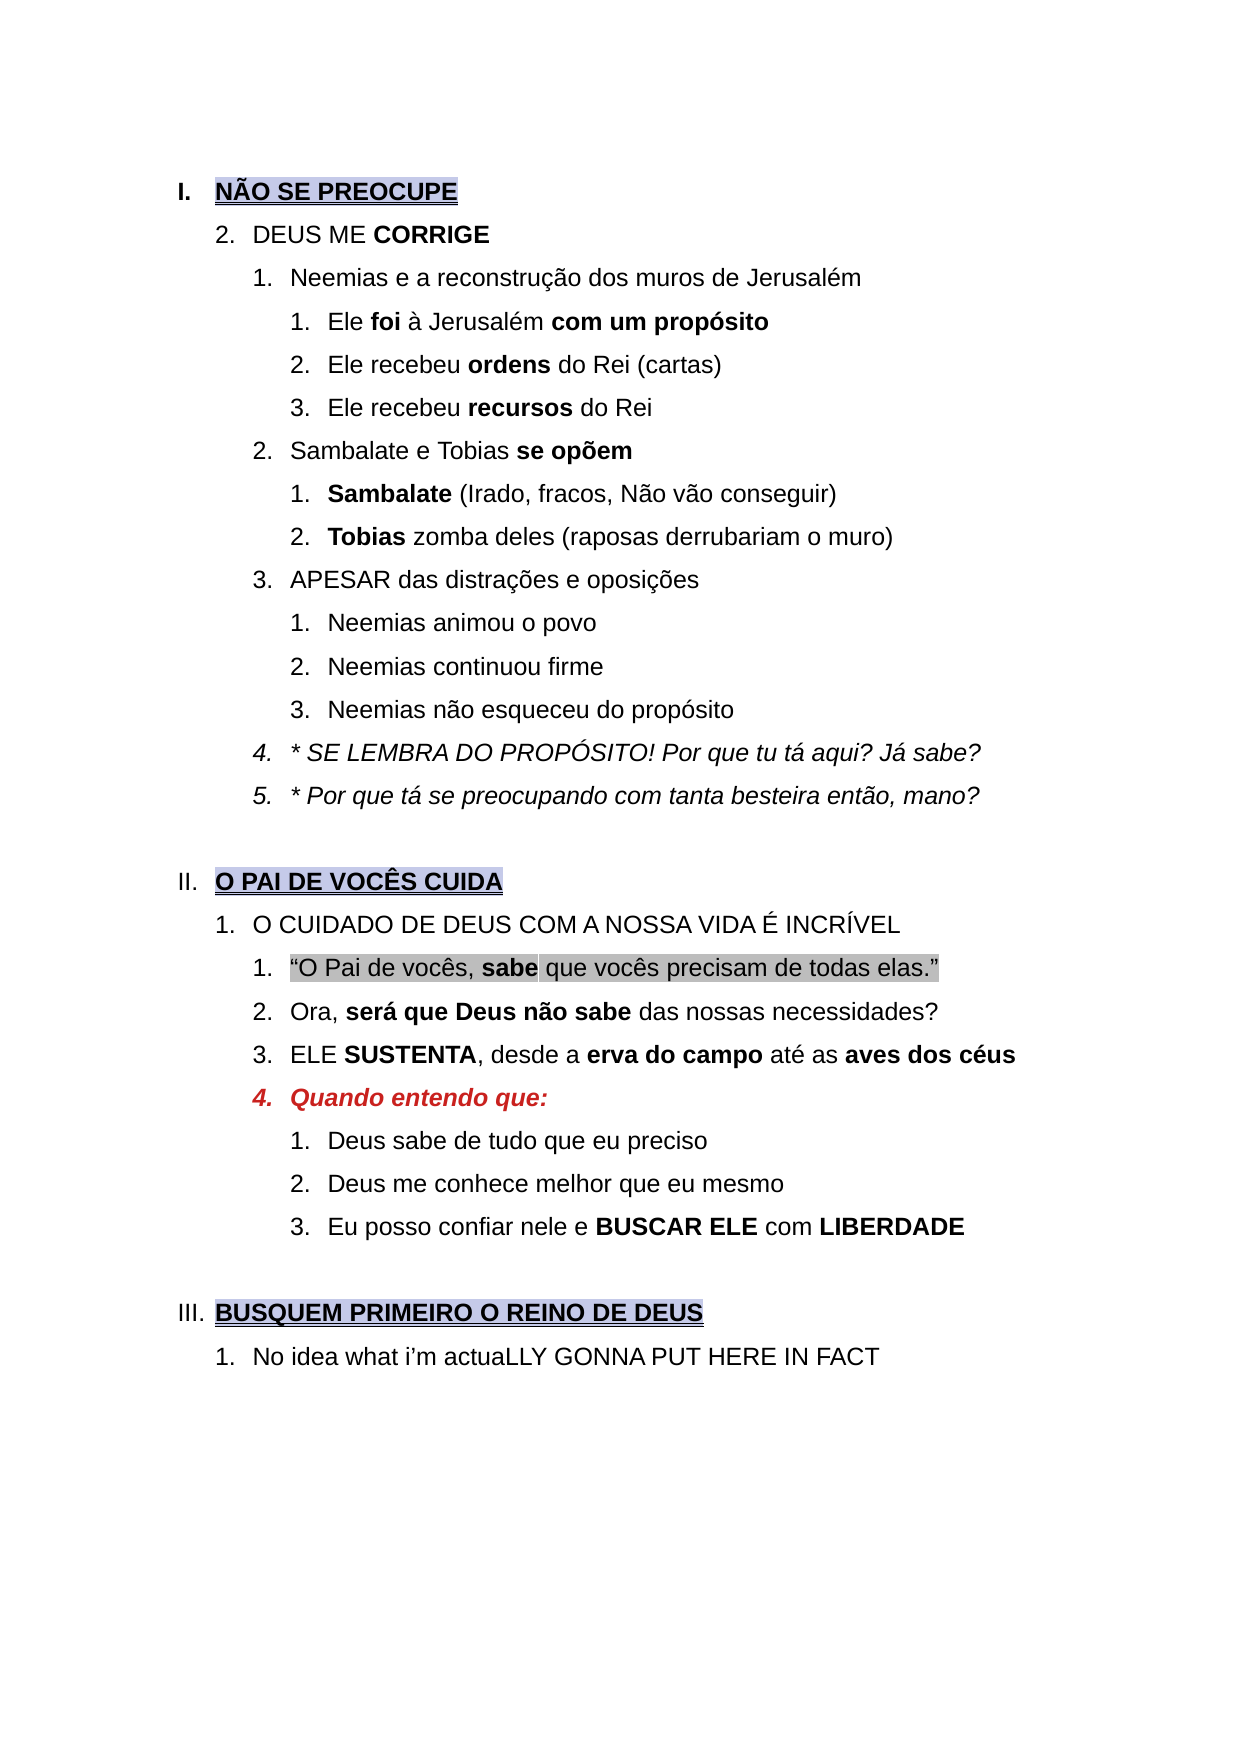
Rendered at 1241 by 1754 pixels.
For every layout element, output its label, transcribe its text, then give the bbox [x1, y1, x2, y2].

list Ele recebeu recursos do Rei [290, 393, 1122, 422]
list O CUIDADO DE DEUS COM A NOSSA VIDA É INCRÍVEL [215, 910, 1122, 939]
list Quando entendo que: [252, 1083, 1122, 1112]
list Sambalate e Tobias se opõem [252, 436, 1122, 465]
list NÃO SE PREOCUPE [177, 177, 1122, 206]
list APESAR das distrações e oposições [252, 565, 1122, 594]
list Sambalate (Irado, fracos, Não vão conseguir) [290, 479, 1122, 508]
list Deus sabe de tudo que eu preciso [290, 1126, 1122, 1155]
list Deus me conhece melhor que eu mesmo [290, 1169, 1122, 1198]
list No idea what i’m actuaLLY GONNA PUT HERE IN FACT [215, 1342, 1122, 1370]
list * SE LEMBRA DO PROPÓSITO! Por que tu tá aqui? Já sabe? [252, 738, 1122, 767]
list * Por que tá se preocupando com tanta besteira então, mano? [252, 781, 1122, 810]
list DEUS ME CORRIGE [215, 220, 1122, 249]
list Ora, será que Deus não sabe das nossas necessidades? [252, 997, 1122, 1025]
list Ele recebeu ordens do Rei (cartas) [290, 350, 1122, 378]
list Neemias animou o povo [290, 608, 1122, 637]
list Neemias continuou firme [290, 652, 1122, 680]
list ELE SUSTENTA, desde a erva do campo até as aves dos céus [252, 1040, 1122, 1068]
list Tobias zomba deles (raposas derrubariam o muro) [290, 522, 1122, 551]
list BUSQUEM PRIMEIRO O REINO DE DEUS [177, 1298, 1122, 1327]
list O PAI DE VOCÊS CUIDA [177, 867, 1122, 896]
list Eu posso confiar nele e BUSCAR ELE com LIBERDADE [290, 1212, 1122, 1241]
list Ele foi à Jerusalém com um propósito [290, 307, 1122, 335]
list Neemias não esqueceu do propósito [290, 695, 1122, 723]
list “O Pai de vocês, sabe que vocês precisam de todas elas.” [252, 953, 1122, 982]
list Neemias e a reconstrução dos muros de Jerusalém [252, 263, 1122, 292]
